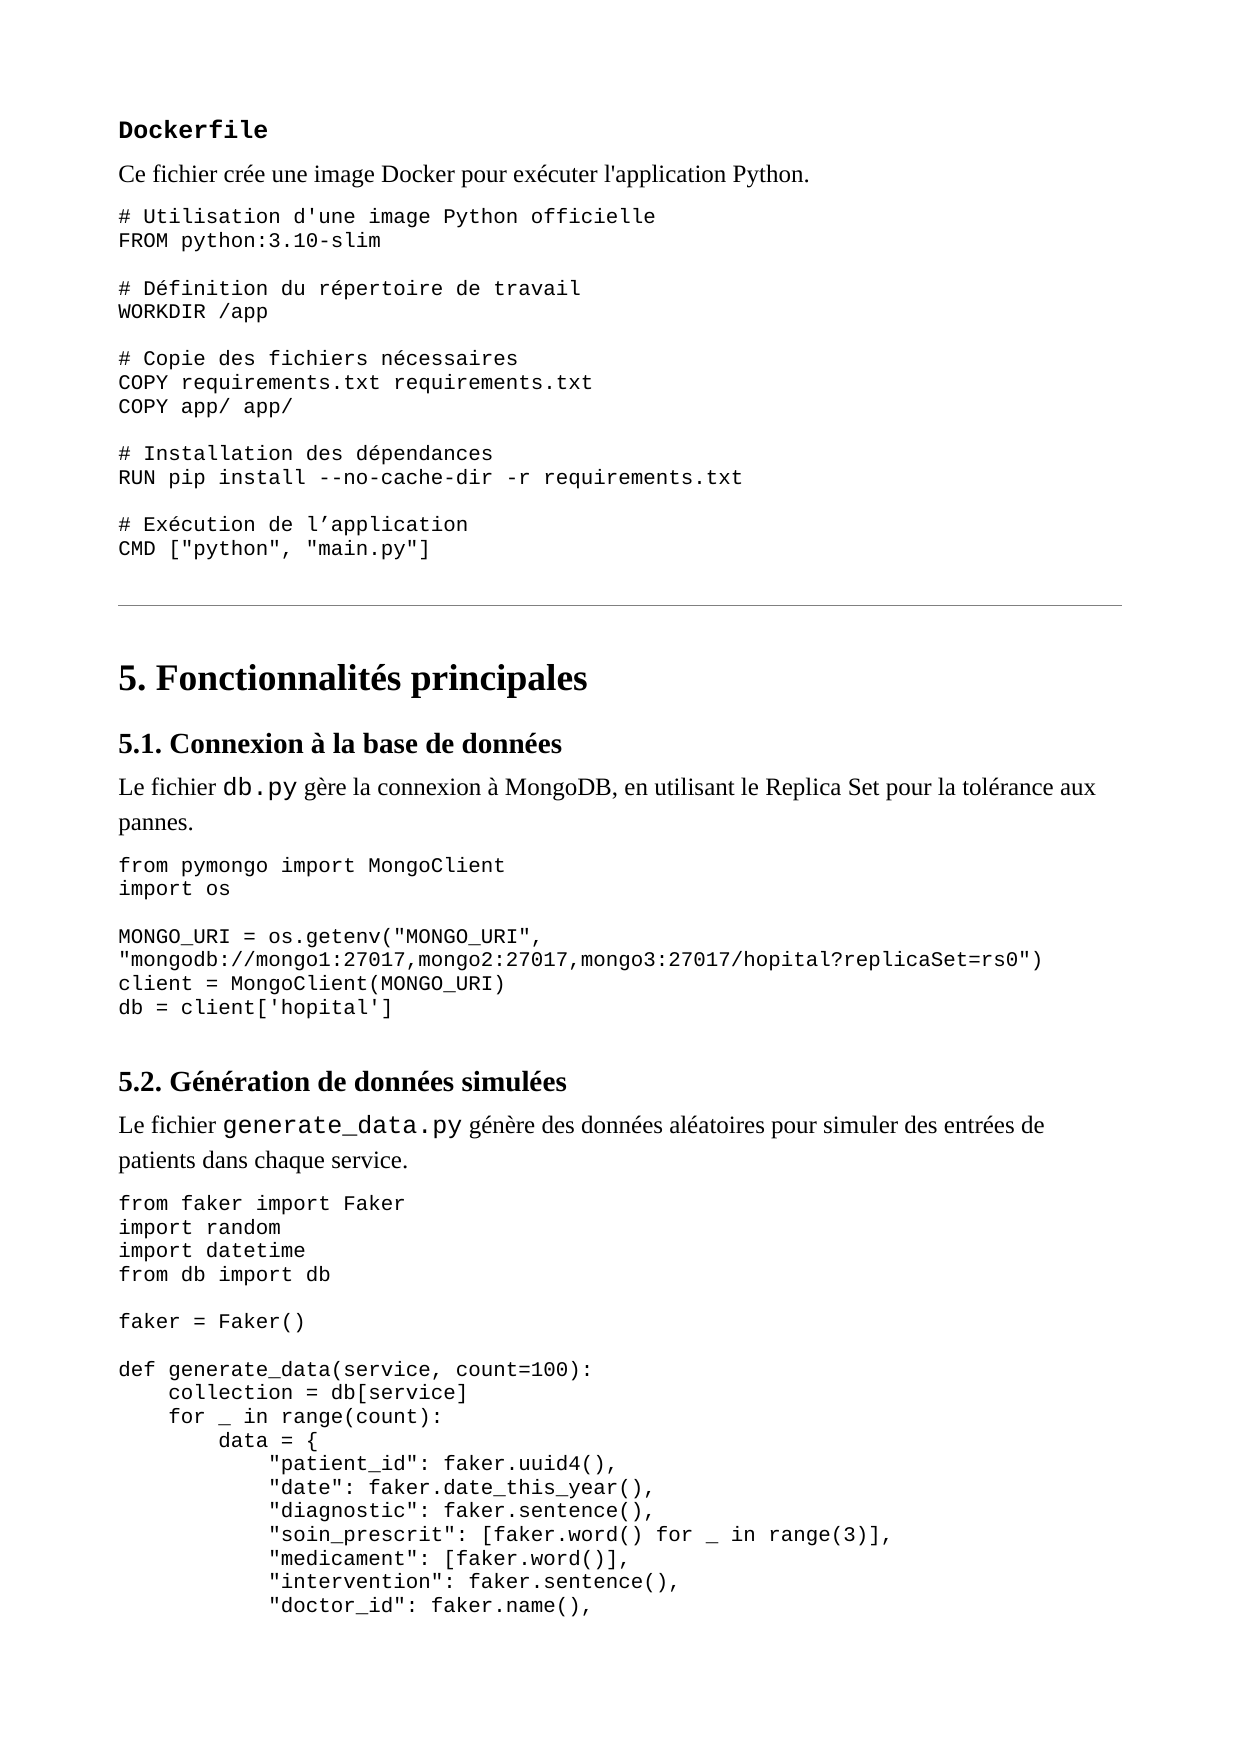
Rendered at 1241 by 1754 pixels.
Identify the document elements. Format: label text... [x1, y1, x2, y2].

text FROM python:3.10-slim [118, 230, 1122, 254]
text # Exécution de l’application [118, 514, 1122, 538]
text COPY requirements.txt requirements.txt [118, 372, 1122, 396]
text from pymongo import MongoClient [118, 855, 1122, 878]
text import os [118, 878, 1122, 902]
text # Copie des fichiers nécessaires [118, 348, 1122, 372]
text from faker import Faker [118, 1193, 1122, 1217]
text import datetime [118, 1240, 1122, 1264]
text # Utilisation d'une image Python officielle [118, 207, 1122, 230]
text "soin_prescrit": [faker.word() for _ in range(3)], [118, 1524, 1122, 1548]
text "patient_id": faker.uuid4(), [118, 1453, 1122, 1477]
text CMD ["python", "main.py"] [118, 538, 1122, 561]
text WORKDIR /app [118, 301, 1122, 325]
text Ce fichier crée une image Docker pour exécuter l'application Python. [118, 159, 1122, 188]
text import random [118, 1217, 1122, 1240]
text Le fichier db.py gère la connexion à MongoDB, en utilisant le Replica Set pour la tolérance aux pannes. [118, 772, 1122, 836]
text MONGO_URI = os.getenv("MONGO_URI", "mongodb://mongo1:27017,mongo2:27017,mongo3:27017/hopital?replicaSet=rs0") [118, 926, 1122, 973]
text "medicament": [faker.word()], [118, 1548, 1122, 1571]
text data = { [118, 1429, 1122, 1453]
text "date": faker.date_this_year(), [118, 1477, 1122, 1501]
text # Installation des dépendances [118, 443, 1122, 467]
text COPY app/ app/ [118, 396, 1122, 419]
text "intervention": faker.sentence(), [118, 1571, 1122, 1595]
text faker = Faker() [118, 1311, 1122, 1335]
text RUN pip install --no-cache-dir -r requirements.txt [118, 467, 1122, 490]
text def generate_data(service, count=100): [118, 1359, 1122, 1382]
text collection = db[service] [118, 1382, 1122, 1406]
subtitle 5. Fonctionnalités principales [118, 656, 1122, 699]
subtitle Dockerfile [118, 118, 1122, 146]
text # Définition du répertoire de travail [118, 277, 1122, 301]
text Le fichier generate_data.py génère des données aléatoires pour simuler des entrées de patients dans chaque service. [118, 1110, 1122, 1174]
text db = client['hopital'] [118, 997, 1122, 1020]
subtitle 5.1. Connexion à la base de données [118, 726, 1122, 759]
text "doctor_id": faker.name(), [118, 1595, 1122, 1619]
text "diagnostic": faker.sentence(), [118, 1501, 1122, 1524]
text from db import db [118, 1264, 1122, 1288]
subtitle 5.2. Génération de données simulées [118, 1064, 1122, 1098]
text for _ in range(count): [118, 1406, 1122, 1429]
text client = MongoClient(MONGO_URI) [118, 973, 1122, 997]
